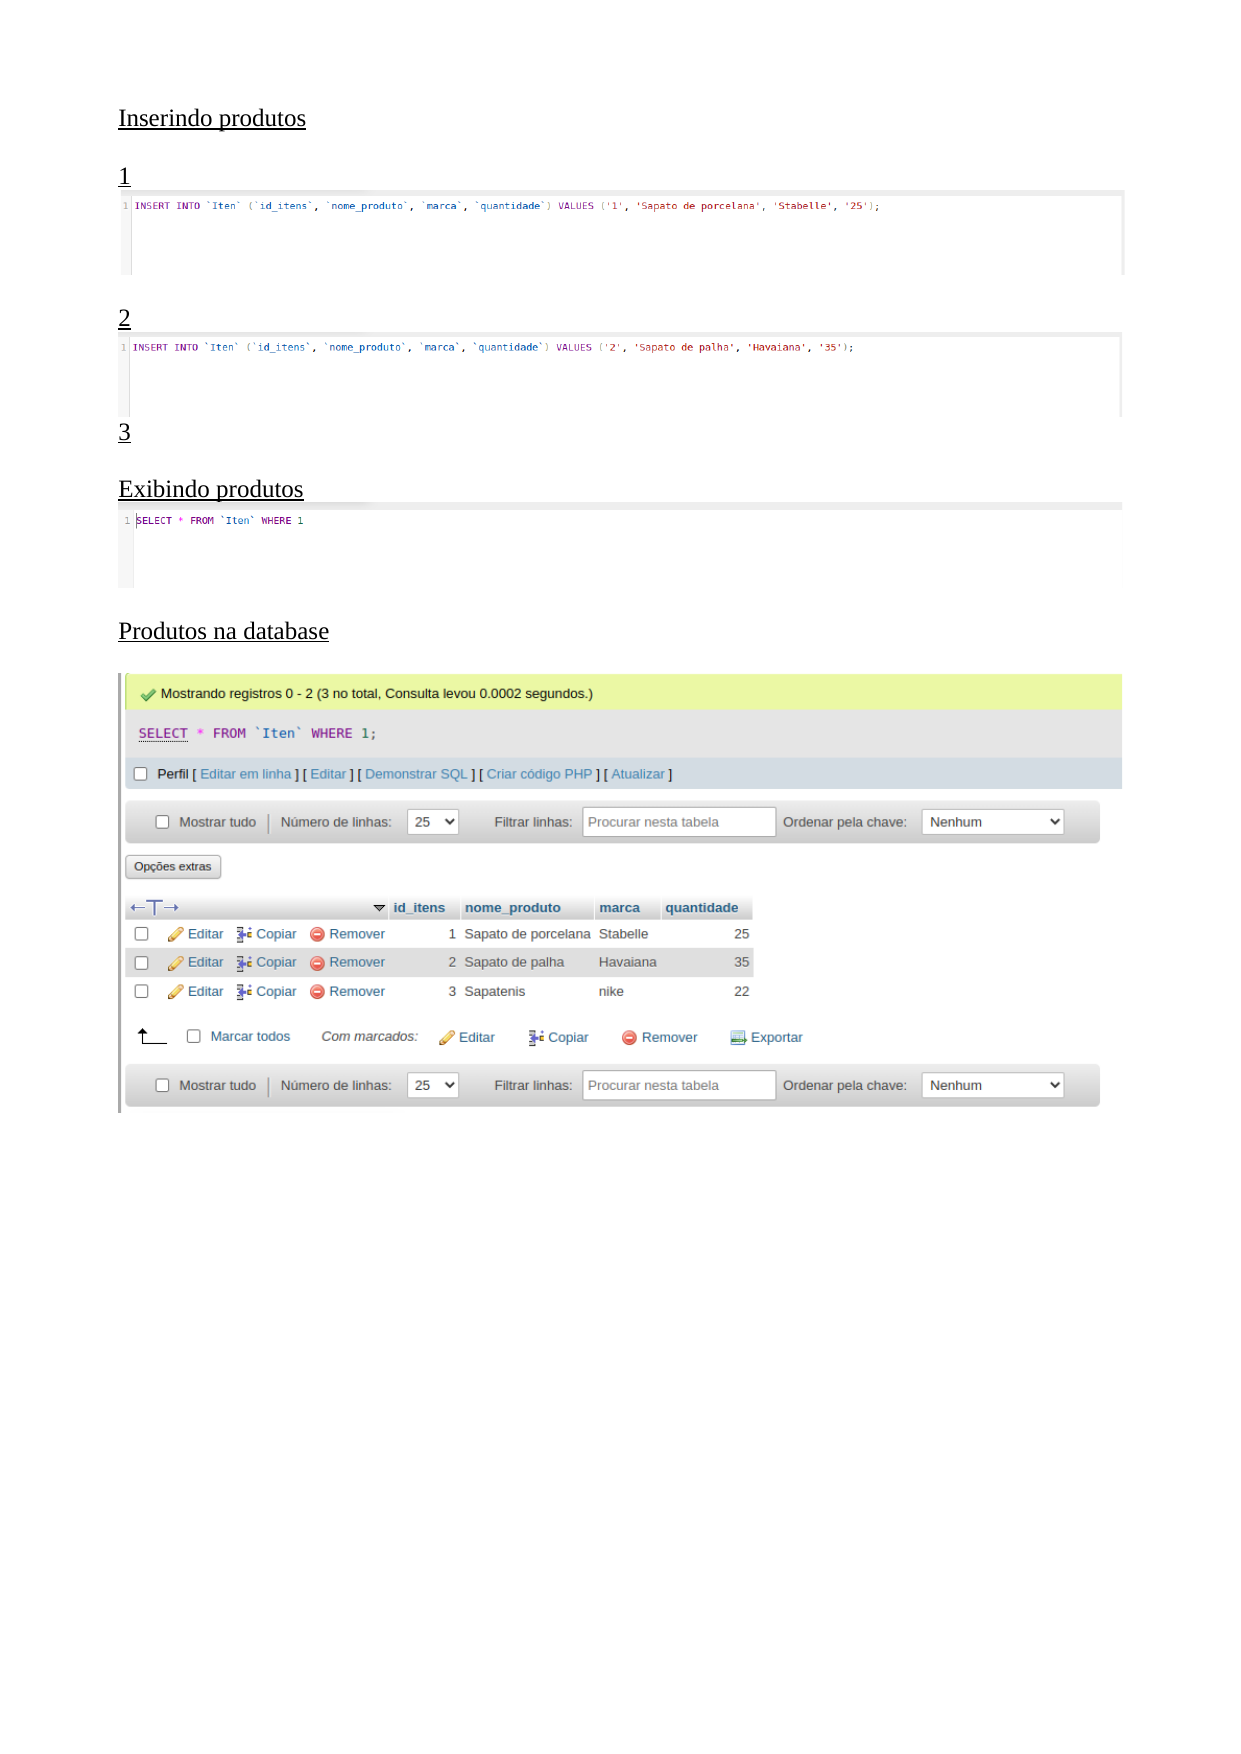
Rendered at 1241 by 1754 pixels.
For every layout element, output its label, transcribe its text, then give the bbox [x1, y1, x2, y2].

text 3 [118, 417, 1122, 445]
text Exibindo produtos [118, 474, 1122, 502]
text Produtos na database [118, 616, 1122, 645]
text Inserindo produtos [118, 103, 1122, 132]
picture [118, 673, 1123, 1113]
text 2 [118, 303, 1122, 332]
text 1 [118, 161, 1122, 190]
picture [118, 502, 1123, 588]
picture [118, 332, 1123, 417]
picture [120, 190, 1125, 275]
